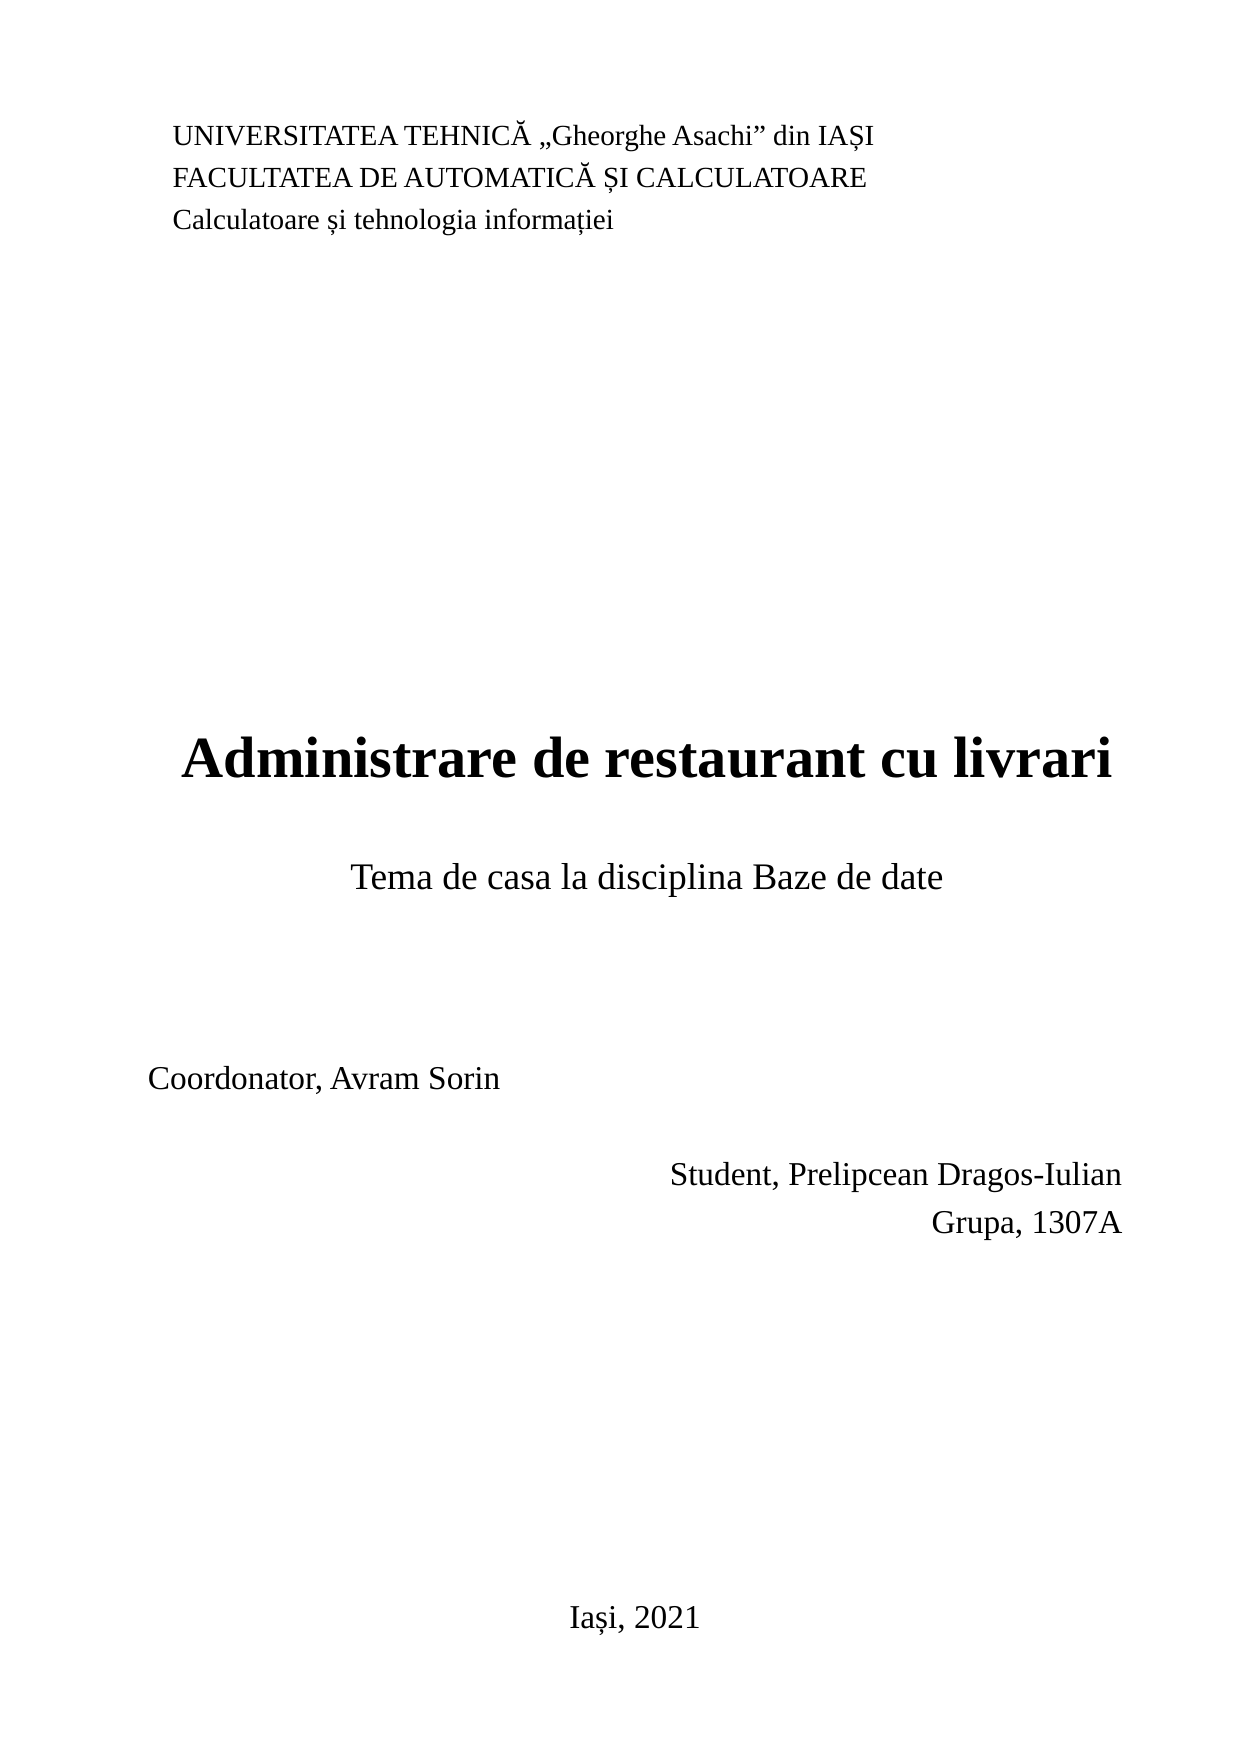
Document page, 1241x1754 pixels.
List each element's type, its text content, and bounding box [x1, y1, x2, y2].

text Coordonator, Avram Sorin [148, 1058, 1122, 1097]
text Calculatoare și tehnologia informației [172, 202, 1122, 235]
text Student, Prelipcean Dragos-Iulian [172, 1154, 1122, 1192]
text FACULTATEA DE AUTOMATICĂ ȘI CALCULATOARE [172, 160, 1122, 193]
text Tema de casa la disciplina Baze de date [172, 855, 1122, 898]
text Administrare de restaurant cu livrari [172, 723, 1122, 790]
text UNIVERSITATEA TEHNICĂ „Gheorghe Asachi” din IAȘI [172, 118, 1122, 152]
text Grupa, 1307A [172, 1202, 1122, 1240]
